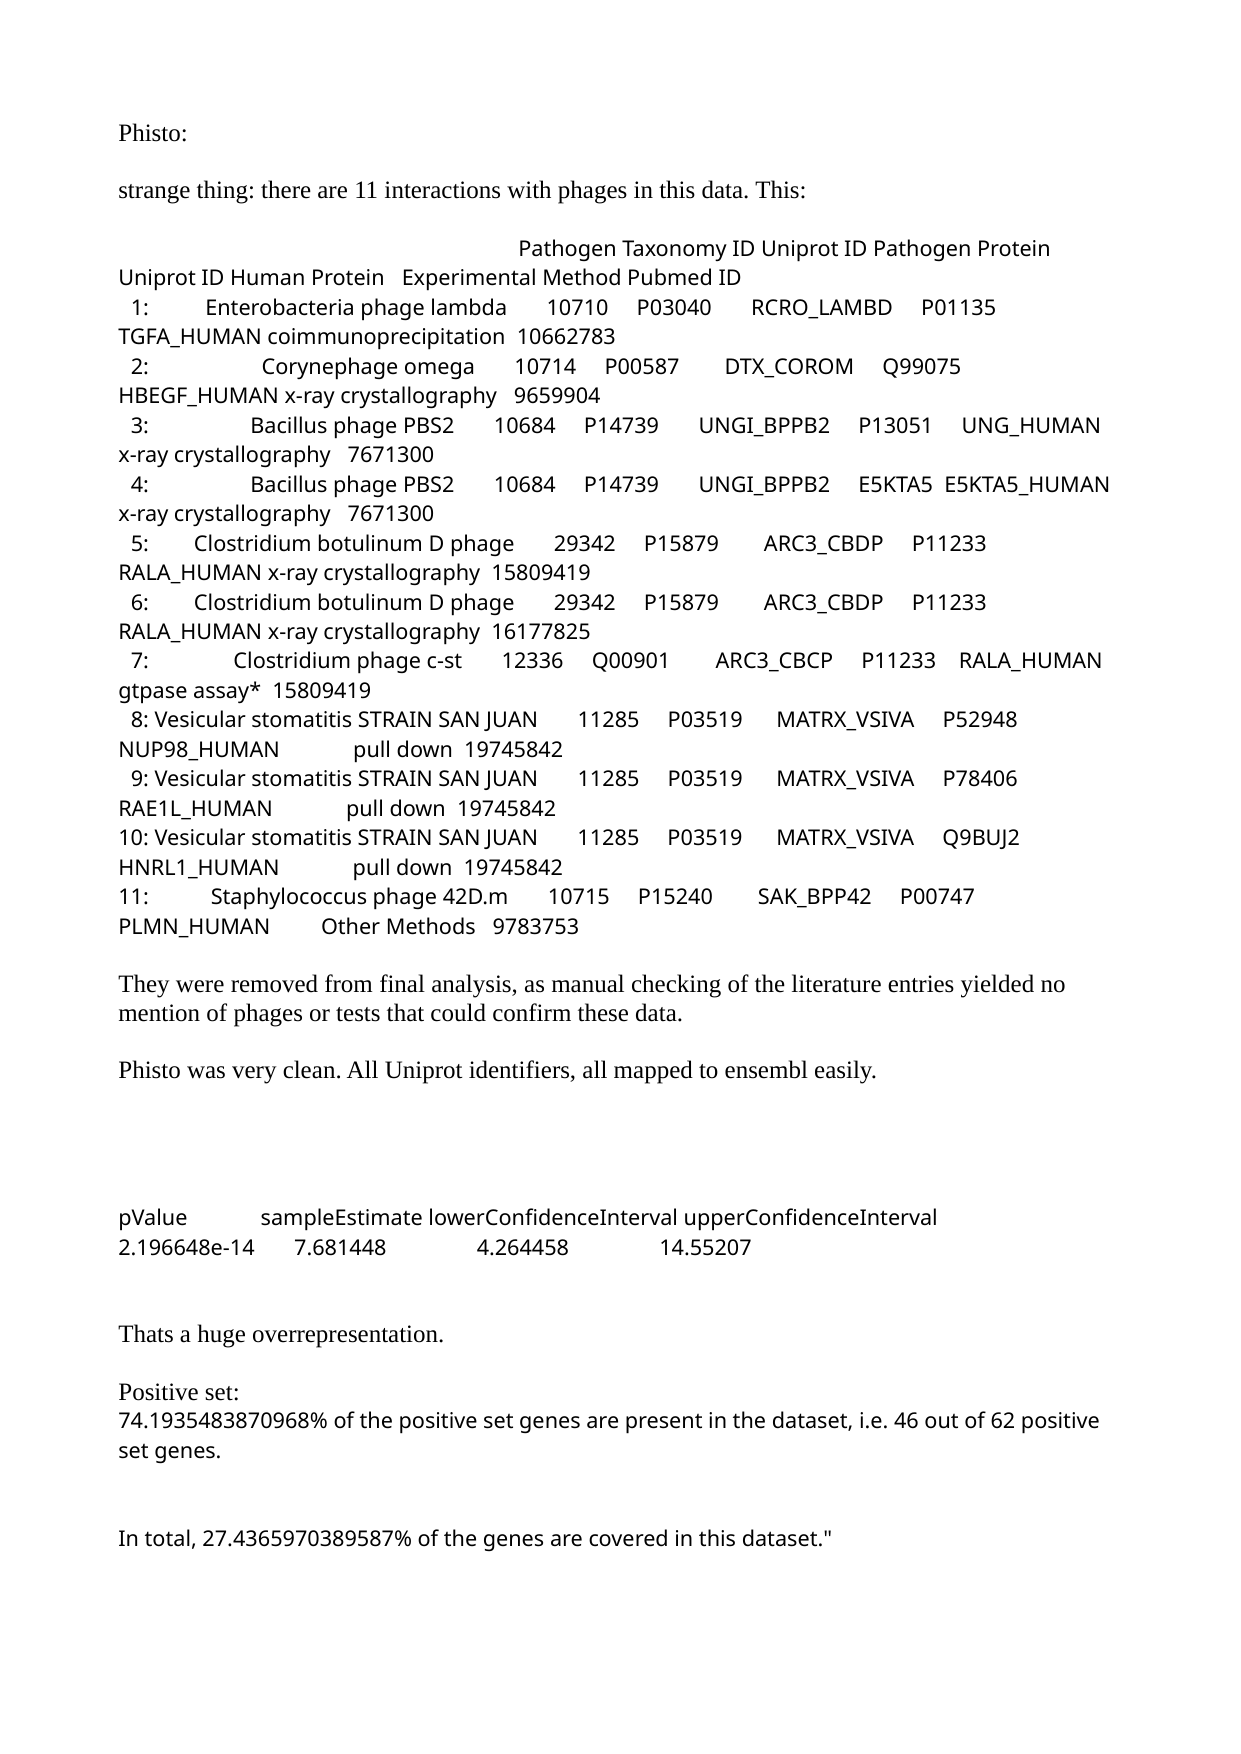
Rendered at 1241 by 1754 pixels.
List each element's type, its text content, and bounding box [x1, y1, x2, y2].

text 1: Enterobacteria phage lambda 10710 P03040 RCRO_LAMBD P01135 TGFA_HUMAN coimmunoprecipitation 10662783 [118, 292, 1122, 351]
text strange thing: there are 11 interactions with phages in this data. This: [118, 176, 1122, 204]
text Phisto: [118, 118, 1122, 147]
text 3: Bacillus phage PBS2 10684 P14739 UNGI_BPPB2 P13051 UNG_HUMAN x-ray crystallography 7671300 [118, 410, 1122, 469]
text 11: Staphylococcus phage 42D.m 10715 P15240 SAK_BPP42 P00747 PLMN_HUMAN Other Methods 9783753 [118, 882, 1122, 941]
text They were removed from final analysis, as manual checking of the literature entries yielded no mention of phages or tests that could confirm these data. [118, 969, 1122, 1027]
text 5: Clostridium botulinum D phage 29342 P15879 ARC3_CBDP P11233 RALA_HUMAN x-ray crystallography 15809419 [118, 528, 1122, 587]
text Pathogen Taxonomy ID Uniprot ID Pathogen Protein Uniprot ID Human Protein Experimental Method Pubmed ID [118, 233, 1122, 292]
text 9: Vesicular stomatitis STRAIN SAN JUAN 11285 P03519 MATRX_VSIVA P78406 RAE1L_HUMAN pull down 19745842 [118, 764, 1122, 823]
text pValue sampleEstimate lowerConfidenceInterval upperConfidenceInterval [118, 1202, 1122, 1232]
text In total, 27.4365970389587% of the genes are covered in this dataset." [118, 1523, 1122, 1552]
text Thats a huge overrepresentation. Positive set: [118, 1319, 1122, 1406]
text 6: Clostridium botulinum D phage 29342 P15879 ARC3_CBDP P11233 RALA_HUMAN x-ray crystallography 16177825 [118, 587, 1122, 646]
text 2: Corynephage omega 10714 P00587 DTX_COROM Q99075 HBEGF_HUMAN x-ray crystallography 9659904 [118, 351, 1122, 410]
text 7: Clostridium phage c-st 12336 Q00901 ARC3_CBCP P11233 RALA_HUMAN gtpase assay* 15809419 [118, 646, 1122, 705]
text Phisto was very clean. All Uniprot identifiers, all mapped to ensembl easily. [118, 1056, 1122, 1084]
text 4: Bacillus phage PBS2 10684 P14739 UNGI_BPPB2 E5KTA5 E5KTA5_HUMAN x-ray crystallography 7671300 [118, 469, 1122, 528]
text 10: Vesicular stomatitis STRAIN SAN JUAN 11285 P03519 MATRX_VSIVA Q9BUJ2 HNRL1_HUMAN pull down 19745842 [118, 823, 1122, 882]
text 2.196648e-14 7.681448 4.264458 14.55207 [118, 1232, 1122, 1261]
text 8: Vesicular stomatitis STRAIN SAN JUAN 11285 P03519 MATRX_VSIVA P52948 NUP98_HUMAN pull down 19745842 [118, 705, 1122, 764]
text 74.1935483870968% of the positive set genes are present in the dataset, i.e. 46 out of 62 positive set genes. [118, 1406, 1122, 1465]
